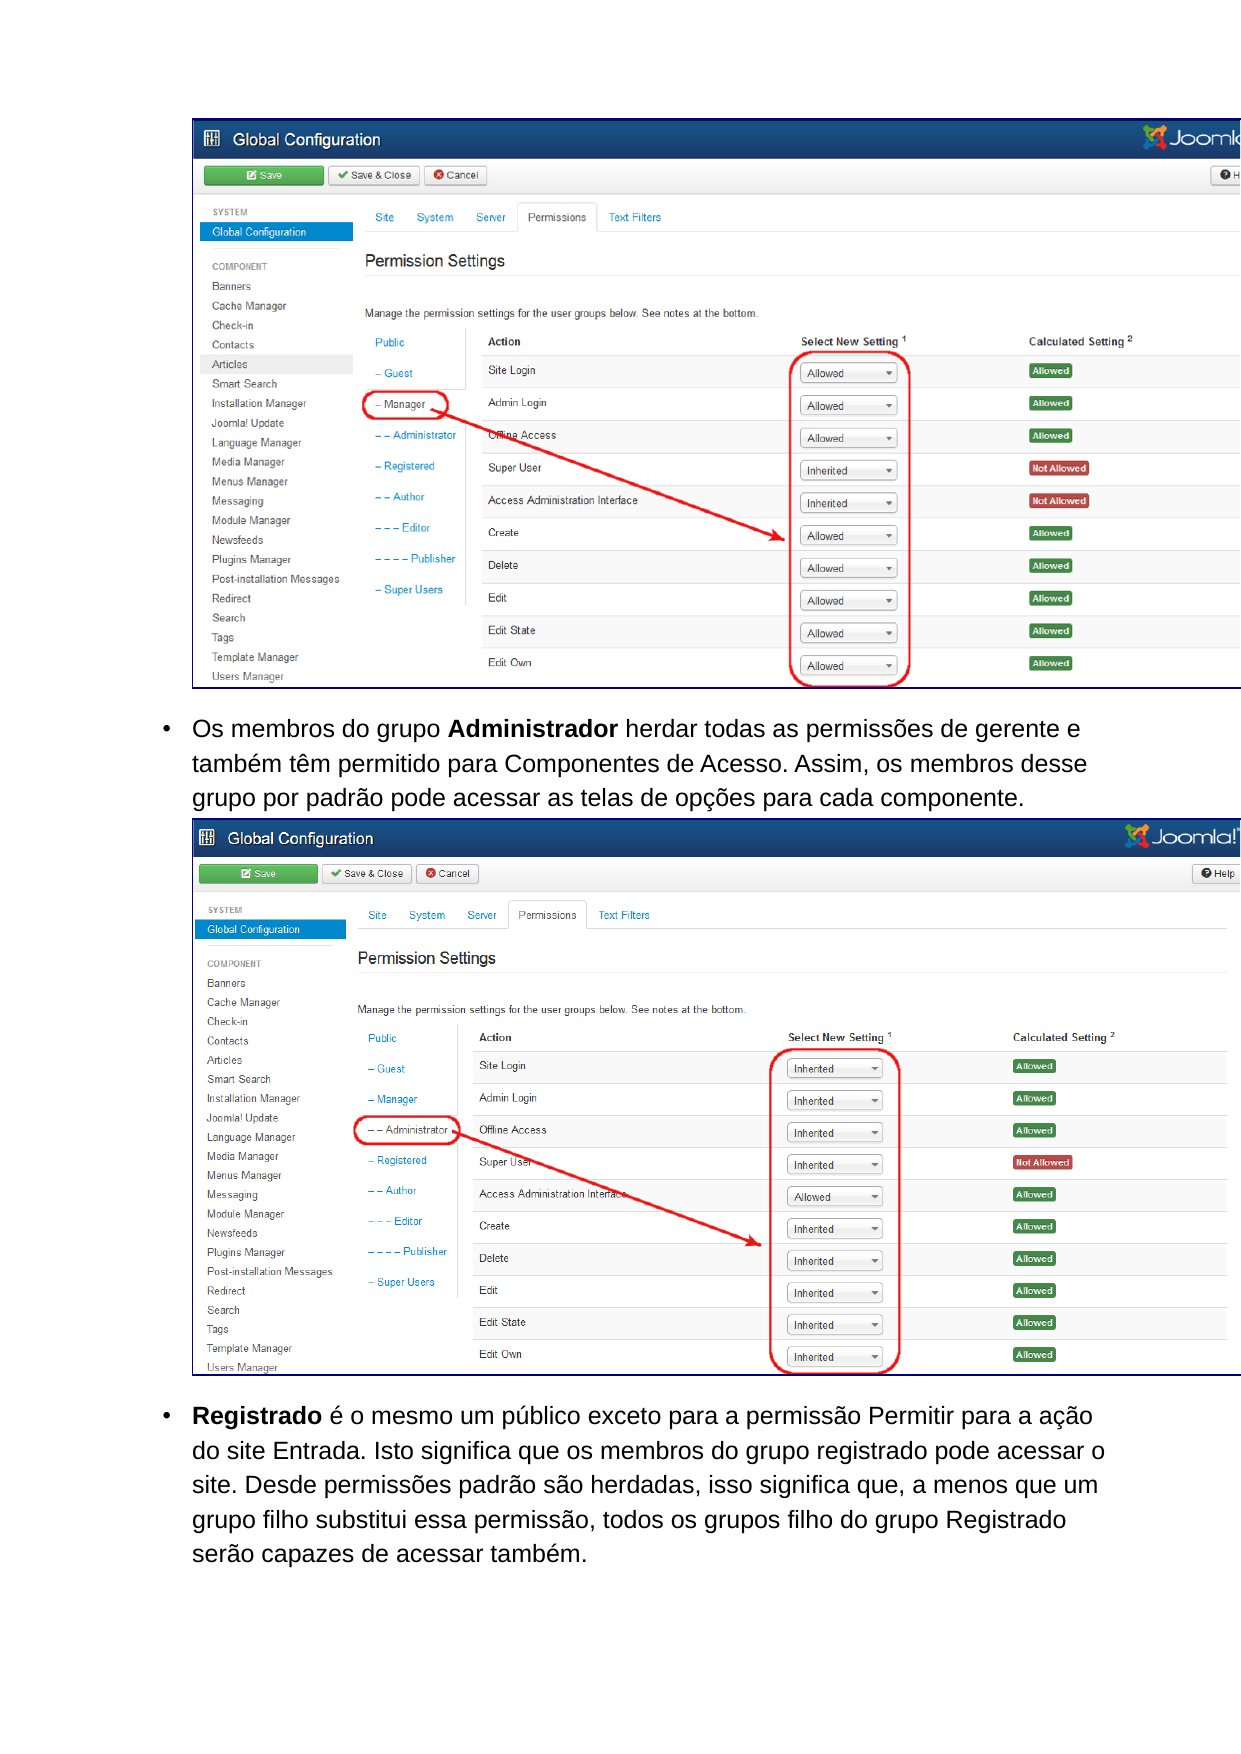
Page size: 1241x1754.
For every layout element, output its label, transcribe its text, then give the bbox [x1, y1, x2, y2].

picture [193, 820, 1241, 1374]
list [162, 118, 1122, 694]
list Os membros do grupo Administrador herdar todas as permissões de gerente e também têm permitido para Componentes de Acesso. Assim, os membros desse grupo por padrão pode acessar as telas de opções para cada componente. [162, 714, 1122, 1381]
list Registrado é o mesmo um público exceto para a permissão Permitir para a ação do site Entrada. Isto significa que os membros do grupo registrado pode acessar o site. Desde permissões padrão são herdadas, isso significa que, a menos que um grupo filho substitui essa permissão, todos os grupos filho do grupo Registrado serão capazes de acessar também. [162, 1401, 1122, 1568]
picture [193, 120, 1241, 687]
